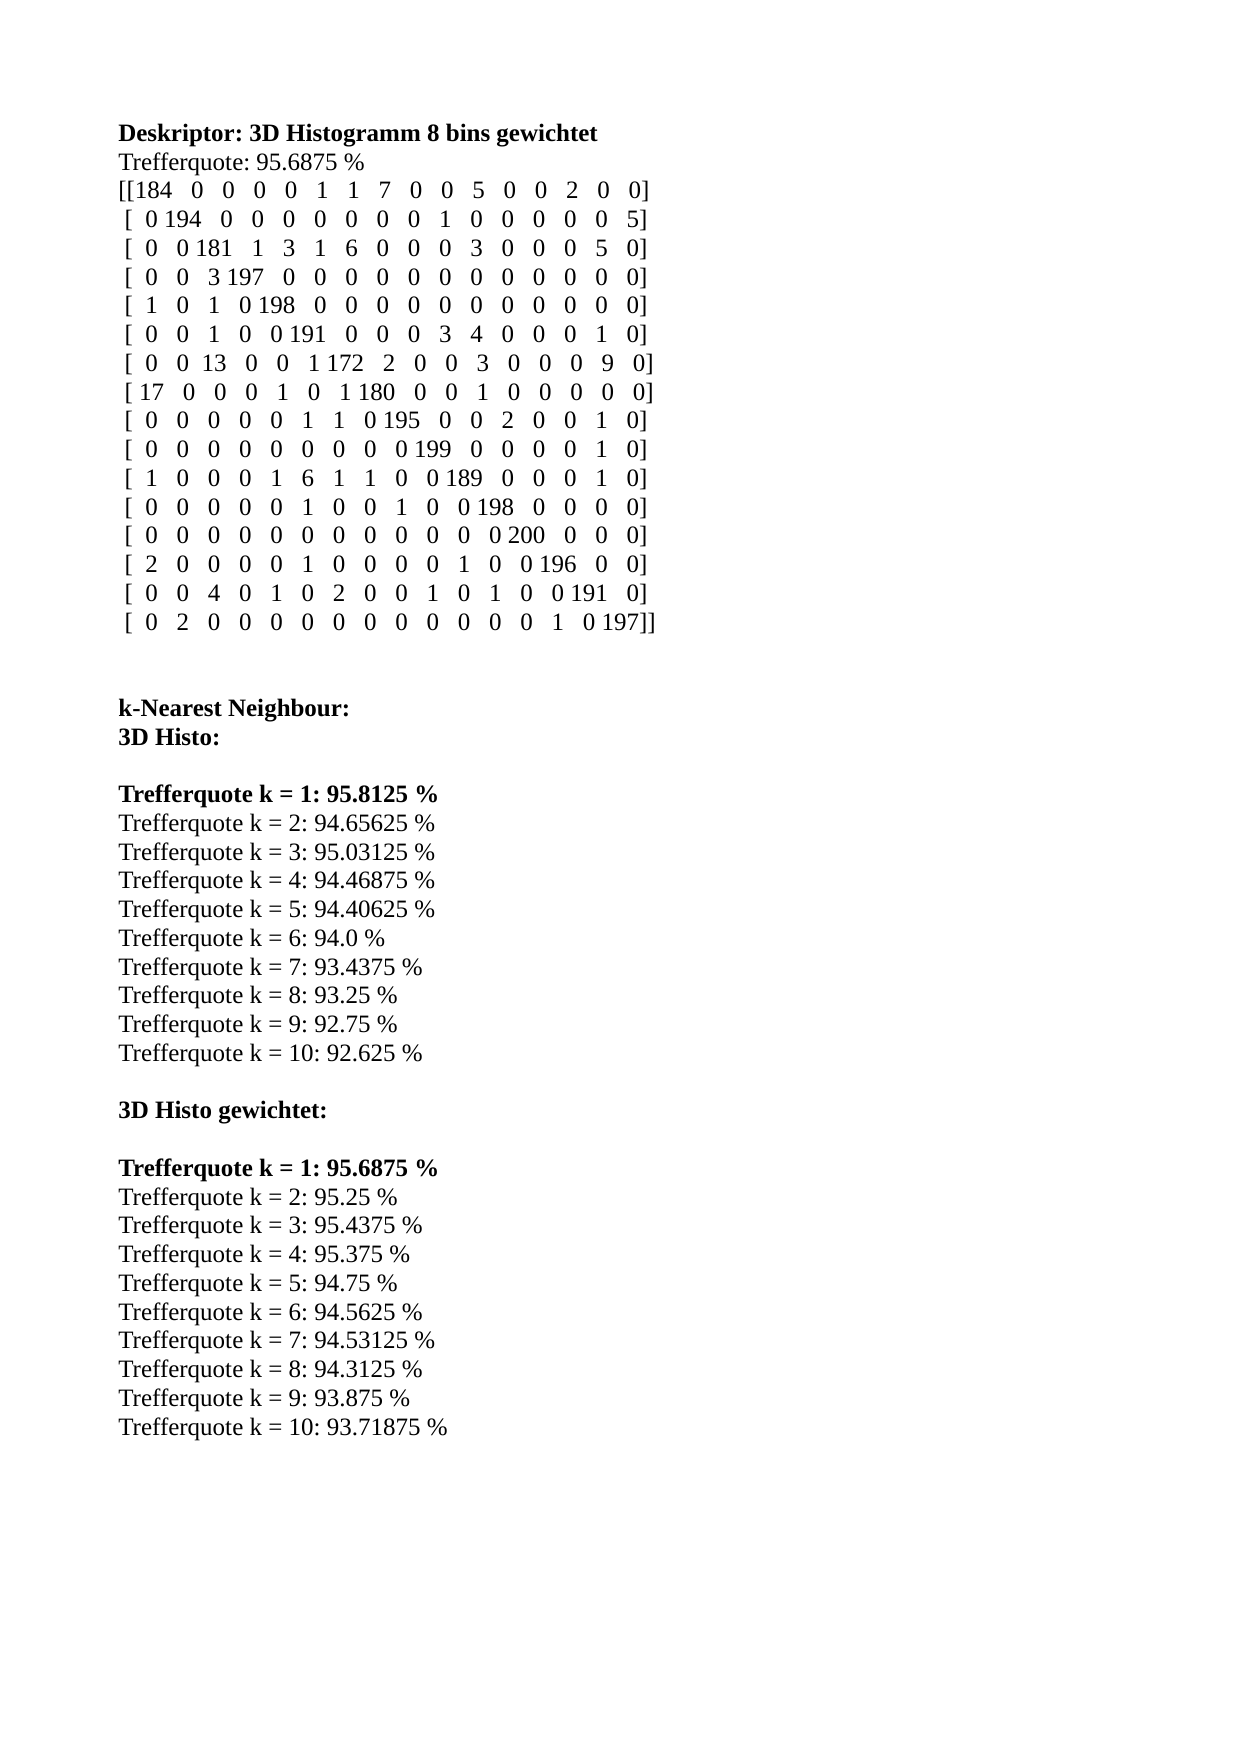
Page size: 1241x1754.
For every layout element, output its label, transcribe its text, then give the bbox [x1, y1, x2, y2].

text Trefferquote k = 1: 95.8125 % [118, 779, 1122, 808]
text Trefferquote k = 4: 94.46875 % [118, 866, 1122, 894]
text Deskriptor: 3D Histogramm 8 bins gewichtet [118, 118, 1122, 147]
text k-Nearest Neighbour: [118, 693, 1122, 722]
text Trefferquote k = 3: 95.4375 % [118, 1211, 1122, 1239]
text [ 0 0 3 197 0 0 0 0 0 0 0 0 0 0 0 0] [118, 262, 1122, 291]
text Trefferquote k = 6: 94.5625 % [118, 1297, 1122, 1326]
text 3D Histo: [118, 722, 1122, 751]
text Trefferquote k = 7: 94.53125 % [118, 1326, 1122, 1354]
text Trefferquote k = 5: 94.40625 % [118, 894, 1122, 923]
text Trefferquote k = 10: 92.625 % [118, 1038, 1122, 1067]
text [ 0 0 1 0 0 191 0 0 0 3 4 0 0 0 1 0] [118, 319, 1122, 348]
text Trefferquote k = 1: 95.6875 % [118, 1153, 1122, 1182]
text Trefferquote k = 9: 93.875 % [118, 1383, 1122, 1412]
text [ 17 0 0 0 1 0 1 180 0 0 1 0 0 0 0 0] [118, 377, 1122, 406]
text [ 0 2 0 0 0 0 0 0 0 0 0 0 0 1 0 197]] [118, 607, 1122, 636]
text [ 1 0 0 0 1 6 1 1 0 0 189 0 0 0 1 0] [118, 463, 1122, 492]
text [[184 0 0 0 0 1 1 7 0 0 5 0 0 2 0 0] [118, 176, 1122, 204]
text Trefferquote k = 6: 94.0 % [118, 923, 1122, 952]
text Trefferquote k = 3: 95.03125 % [118, 837, 1122, 866]
text [ 0 0 181 1 3 1 6 0 0 0 3 0 0 0 5 0] [118, 233, 1122, 262]
text [ 0 194 0 0 0 0 0 0 0 1 0 0 0 0 0 5] [118, 204, 1122, 233]
text [ 1 0 1 0 198 0 0 0 0 0 0 0 0 0 0 0] [118, 291, 1122, 319]
text Trefferquote k = 7: 93.4375 % [118, 952, 1122, 981]
text Trefferquote: 95.6875 % [118, 147, 1122, 176]
text [ 0 0 0 0 0 1 1 0 195 0 0 2 0 0 1 0] [118, 406, 1122, 434]
text Trefferquote k = 2: 94.65625 % [118, 808, 1122, 837]
text Trefferquote k = 2: 95.25 % [118, 1182, 1122, 1211]
text [ 2 0 0 0 0 1 0 0 0 0 1 0 0 196 0 0] [118, 549, 1122, 578]
text Trefferquote k = 5: 94.75 % [118, 1268, 1122, 1297]
text [ 0 0 0 0 0 1 0 0 1 0 0 198 0 0 0 0] [118, 492, 1122, 521]
text Trefferquote k = 9: 92.75 % [118, 1009, 1122, 1038]
text [ 0 0 13 0 0 1 172 2 0 0 3 0 0 0 9 0] [118, 348, 1122, 377]
text [ 0 0 0 0 0 0 0 0 0 199 0 0 0 0 1 0] [118, 434, 1122, 463]
text [ 0 0 0 0 0 0 0 0 0 0 0 0 200 0 0 0] [118, 521, 1122, 549]
text Trefferquote k = 10: 93.71875 % [118, 1412, 1122, 1441]
text Trefferquote k = 8: 94.3125 % [118, 1354, 1122, 1383]
text [ 0 0 4 0 1 0 2 0 0 1 0 1 0 0 191 0] [118, 578, 1122, 607]
text 3D Histo gewichtet: [118, 1096, 1122, 1124]
text Trefferquote k = 8: 93.25 % [118, 981, 1122, 1009]
text Trefferquote k = 4: 95.375 % [118, 1239, 1122, 1268]
